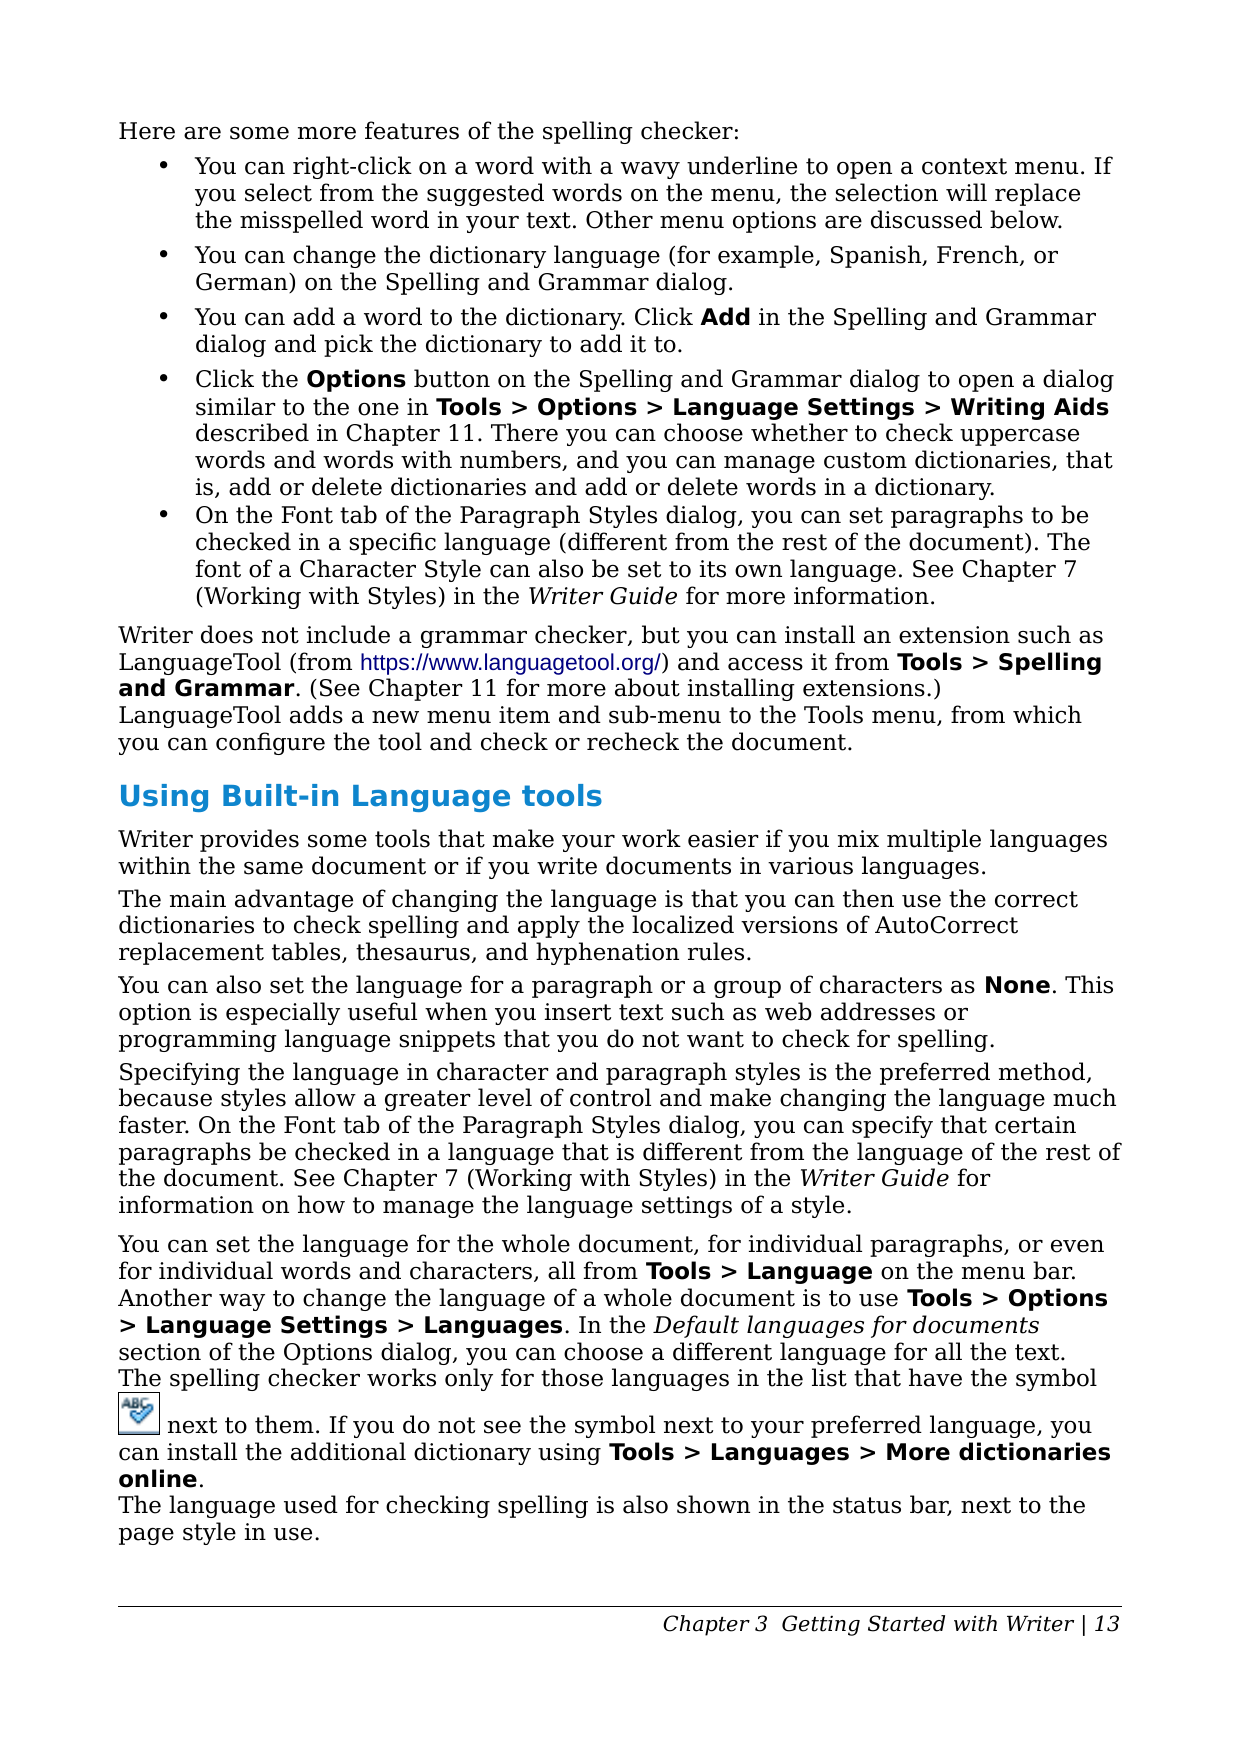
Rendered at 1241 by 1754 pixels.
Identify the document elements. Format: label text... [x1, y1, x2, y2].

subtitle Using Built-in Language tools [118, 780, 1122, 814]
text You can set the language for the whole document, for individual paragraphs, or even for individual words and characters, all from Tools > Language on the menu bar. [118, 1231, 1122, 1285]
list Here are some more features of the spelling checker: [118, 118, 1122, 145]
text Specifying the language in character and paragraph styles is the preferred method, because styles allow a greater level of control and make changing the language much faster. On the Font tab of the Paragraph Styles dialog, you can specify that certain paragraphs be checked in a language that is different from the language of the rest of the document. See Chapter 7 (Working with Styles) in the Writer Guide for information on how to manage the language settings of a style. [118, 1059, 1122, 1219]
list You can right-click on a word with a wavy underline to open a context menu. If you select from the suggested words on the menu, the selection will replace the misspelled word in your text. Other menu options are discussed below. [156, 151, 1122, 234]
list On the Font tab of the Paragraph Styles dialog, you can set paragraphs to be checked in a specific language (different from the rest of the document). The font of a Character Style can also be set to its own language. See Chapter 7 (Working with Styles) in the Writer Guide for more information. [156, 500, 1122, 609]
text The spelling checker works only for those languages in the list that have the symbol next to them. If you do not see the symbol next to your preferred language, you can install the additional dictionary using Tools > Languages > More dictionaries online. [118, 1366, 1122, 1493]
text Writer does not include a grammar checker, but you can install an extension such as LanguageTool (from https://www.languagetool.org/) and access it from Tools > Spelling and Grammar. (See Chapter 11 for more about installing extensions.) [118, 622, 1122, 702]
text The language used for checking spelling is also shown in the status bar, next to the page style in use. [118, 1493, 1122, 1546]
list Writer provides some tools that make your work easier if you mix multiple languages within the same document or if you write documents in various languages. [118, 826, 1122, 879]
list You can add a word to the dictionary. Click Add in the Spelling and Grammar dialog and pick the dictionary to add it to. [156, 302, 1122, 358]
picture [119, 1393, 159, 1434]
list The main advantage of changing the language is that you can then use the correct dictionaries to check spelling and apply the localized versions of AutoCorrect replacement tables, thesaurus, and hyphenation rules. [118, 886, 1122, 966]
list You can also set the language for a paragraph or a group of characters as None. This option is especially useful when you insert text such as web addresses or programming language snippets that you do not want to check for spelling. [118, 972, 1122, 1052]
list Click the Options button on the Spelling and Grammar dialog to open a dialog similar to the one in Tools > Options > Language Settings > Writing Aids described in Chapter 11. There you can choose whether to check uppercase words and words with numbers, and you can manage custom dictionaries, that is, add or delete dictionaries and add or delete words in a dictionary. [156, 364, 1122, 500]
list You can change the dictionary language (for example, Spanish, French, or German) on the Spelling and Grammar dialog. [156, 240, 1122, 296]
list LanguageTool adds a new menu item and sub-menu to the Tools menu, from which you can configure the tool and check or recheck the document. [118, 702, 1122, 756]
text Another way to change the language of a whole document is to use Tools > Options > Language Settings > Languages. In the Default languages for documents section of the Options dialog, you can choose a different language for all the text. [118, 1285, 1122, 1366]
